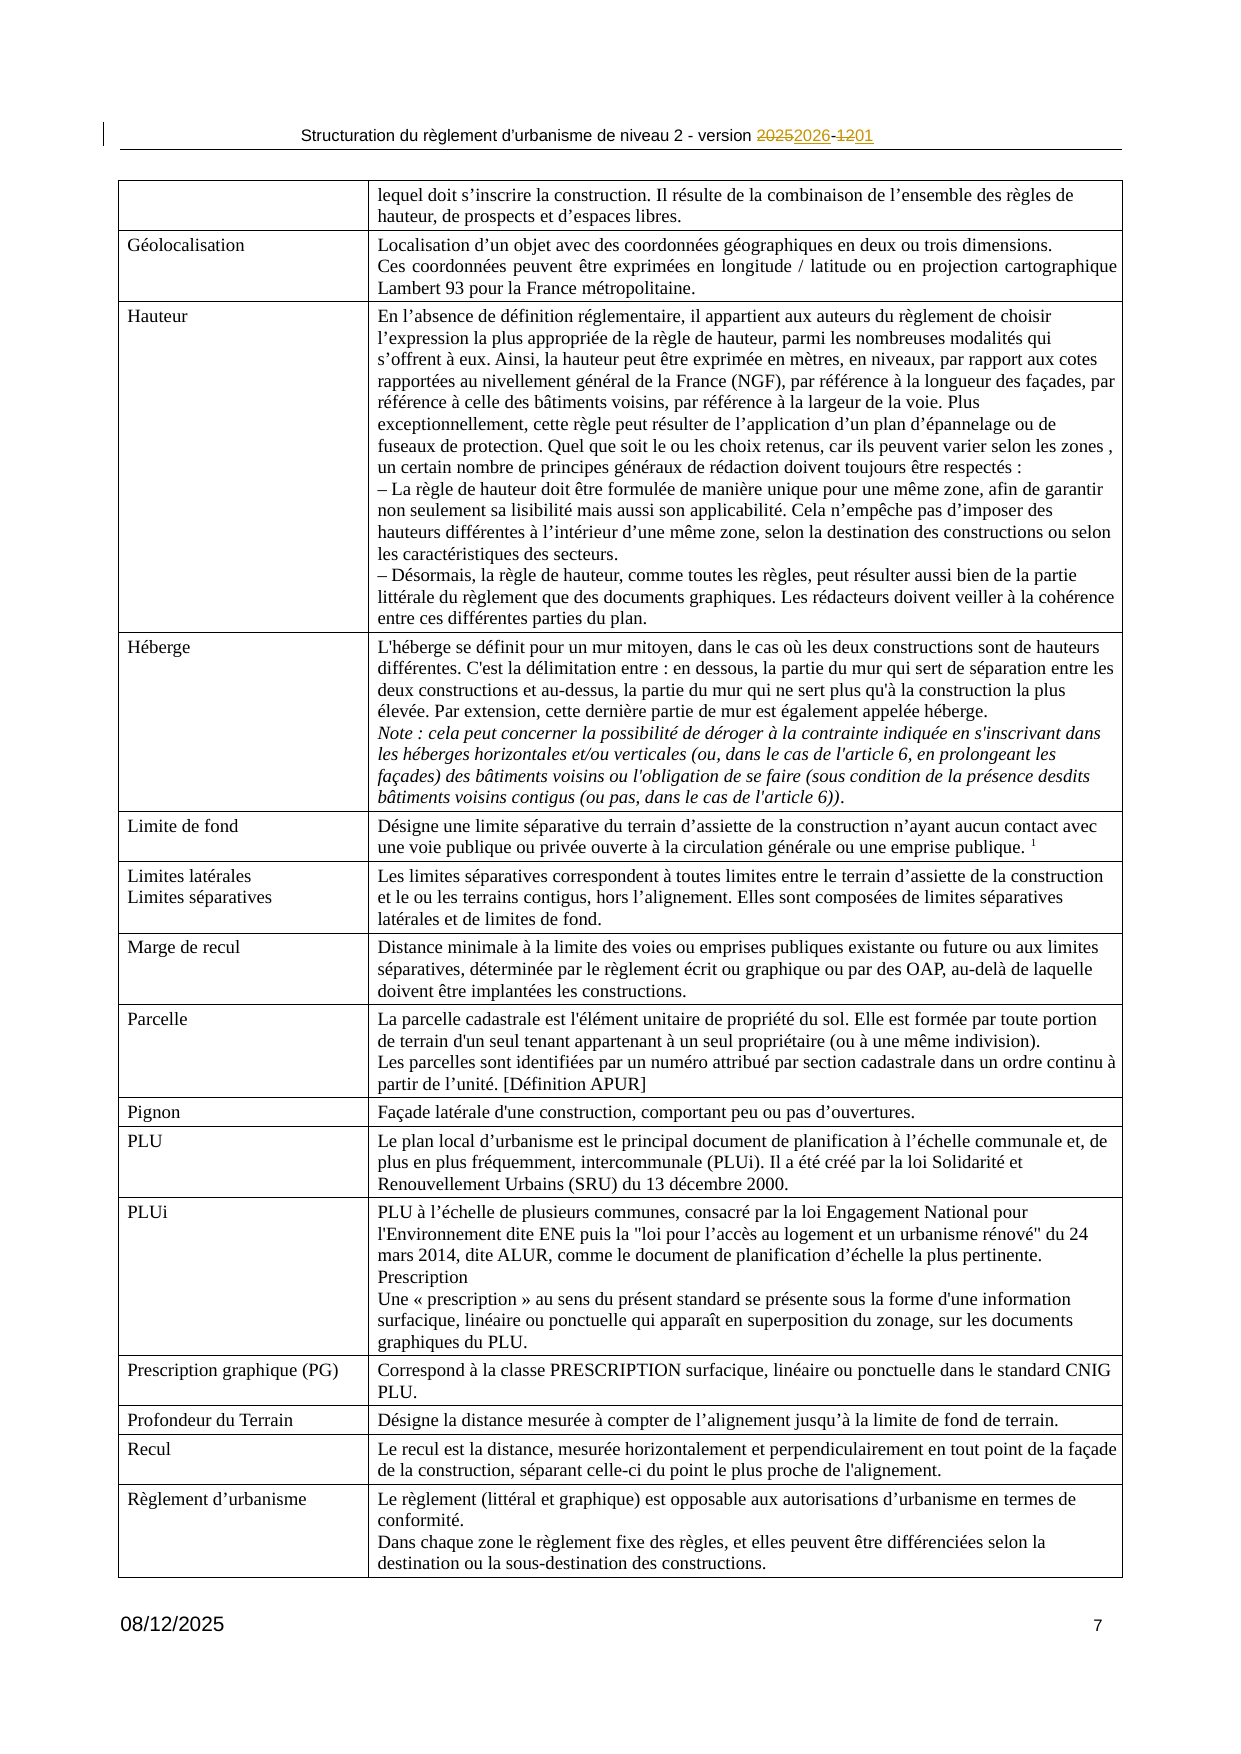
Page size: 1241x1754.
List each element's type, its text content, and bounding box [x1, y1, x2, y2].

table_cell Marge de recul [119, 934, 368, 1004]
table_cell PLUi [119, 1198, 368, 1355]
table_cell Façade latérale d'une construction, comportant peu ou pas d’ouvertures. [369, 1098, 1122, 1126]
table_cell Le règlement (littéral et graphique) est opposable aux autorisations d’urbanisme en termes de conformité. Dans chaque zone le règlement fixe des règles, et elles peuvent être différenciées selon la destination ou la sous-destination des constructions. [369, 1485, 1122, 1577]
table_cell En l’absence de définition réglementaire, il appartient aux auteurs du règlement de choisir l’expression la plus appropriée de la règle de hauteur, parmi les nombreuses modalités qui s’offrent à eux. Ainsi, la hauteur peut être exprimée en mètres, en niveaux, par rapport aux cotes rapportées au nivellement général de la France (NGF), par référence à la longueur des façades, par référence à celle des bâtiments voisins, par référence à la largeur de la voie. Plus exceptionnellement, cette règle peut résulter de l’application d’un plan d’épannelage ou de fuseaux de protection. Quel que soit le ou les choix retenus, car ils peuvent varier selon les zones , un certain nombre de principes généraux de rédaction doivent toujours être respectés : – La règle de hauteur doit être formulée de manière unique pour une même zone, afin de garantir non seulement sa lisibilité mais aussi son applicabilité. Cela n’empêche pas d’imposer des hauteurs différentes à l’intérieur d’une même zone, selon la destination des constructions ou selon les caractéristiques des secteurs. – Désormais, la règle de hauteur, comme toutes les règles, peut résulter aussi bien de la partie littérale du règlement que des documents graphiques. Les rédacteurs doivent veiller à la cohérence entre ces différentes parties du plan. [369, 302, 1122, 632]
table_cell Prescription graphique (PG) [119, 1356, 368, 1405]
table_cell lequel doit s’inscrire la construction. Il résulte de la combinaison de l’ensemble des règles de hauteur, de prospects et d’espaces libres. [369, 181, 1122, 230]
table_cell Recul [119, 1435, 368, 1483]
table_cell Pignon [119, 1098, 368, 1126]
table_cell Désigne la distance mesurée à compter de l’alignement jusqu’à la limite de fond de terrain. [369, 1406, 1122, 1433]
table_cell Géolocalisation [119, 231, 368, 301]
table_cell Distance minimale à la limite des voies ou emprises publiques existante ou future ou aux limites séparatives, déterminée par le règlement écrit ou graphique ou par des OAP, au-delà de laquelle doivent être implantées les constructions. [369, 934, 1122, 1004]
table_cell Correspond à la classe PRESCRIPTION surfacique, linéaire ou ponctuelle dans le standard CNIG PLU. [369, 1356, 1122, 1405]
table_cell Parcelle [119, 1005, 368, 1097]
table_cell La parcelle cadastrale est l'élément unitaire de propriété du sol. Elle est formée par toute portion de terrain d'un seul tenant appartenant à un seul propriétaire (ou à une même indivision). Les parcelles sont identifiées par un numéro attribué par section cadastrale dans un ordre continu à partir de l’unité. [Définition APUR] [369, 1005, 1122, 1097]
table_cell Localisation d’un objet avec des coordonnées géographiques en deux ou trois dimensions. Ces coordonnées peuvent être exprimées en longitude / latitude ou en projection cartographique Lambert 93 pour la France métropolitaine. [369, 231, 1122, 301]
table_cell Héberge [119, 633, 368, 811]
table_cell Le plan local d’urbanisme est le principal document de planification à l’échelle communale et, de plus en plus fréquemment, intercommunale (PLUi). Il a été créé par la loi Solidarité et Renouvellement Urbains (SRU) du 13 décembre 2000. [369, 1127, 1122, 1197]
table_cell Règlement d’urbanisme [119, 1485, 368, 1577]
table_cell Limite de fond [119, 812, 368, 861]
table_cell Profondeur du Terrain [119, 1406, 368, 1433]
table_cell Hauteur [119, 302, 368, 632]
table_cell PLU [119, 1127, 368, 1197]
table_cell Désigne une limite séparative du terrain d’assiette de la construction n’ayant aucun contact avec une voie publique ou privée ouverte à la circulation générale ou une emprise publique. 1 [369, 812, 1122, 861]
table_cell Les limites séparatives correspondent à toutes limites entre le terrain d’assiette de la construction et le ou les terrains contigus, hors l’alignement. Elles sont composées de limites séparatives latérales et de limites de fond. [369, 862, 1122, 932]
table_cell L'héberge se définit pour un mur mitoyen, dans le cas où les deux constructions sont de hauteurs différentes. C'est la délimitation entre : en dessous, la partie du mur qui sert de séparation entre les deux constructions et au-dessus, la partie du mur qui ne sert plus qu'à la construction la plus élevée. Par extension, cette dernière partie de mur est également appelée héberge. Note : cela peut concerner la possibilité de déroger à la contrainte indiquée en s'inscrivant dans les héberges horizontales et/ou verticales (ou, dans le cas de l'article 6, en prolongeant les façades) des bâtiments voisins ou l'obligation de se faire (sous condition de la présence desdits bâtiments voisins contigus (ou pas, dans le cas de l'article 6)). [369, 633, 1122, 811]
table_cell Limites latérales Limites séparatives [119, 862, 368, 932]
table_cell [119, 181, 368, 230]
table_cell Le recul est la distance, mesurée horizontalement et perpendiculairement en tout point de la façade de la construction, séparant celle-ci du point le plus proche de l'alignement. [369, 1435, 1122, 1483]
table_cell PLU à l’échelle de plusieurs communes, consacré par la loi Engagement National pour l'Environnement dite ENE puis la "loi pour l’accès au logement et un urbanisme rénové" du 24 mars 2014, dite ALUR, comme le document de planification d’échelle la plus pertinente. Prescription Une « prescription » au sens du présent standard se présente sous la forme d'une information surfacique, linéaire ou ponctuelle qui apparaît en superposition du zonage, sur les documents graphiques du PLU. [369, 1198, 1122, 1355]
